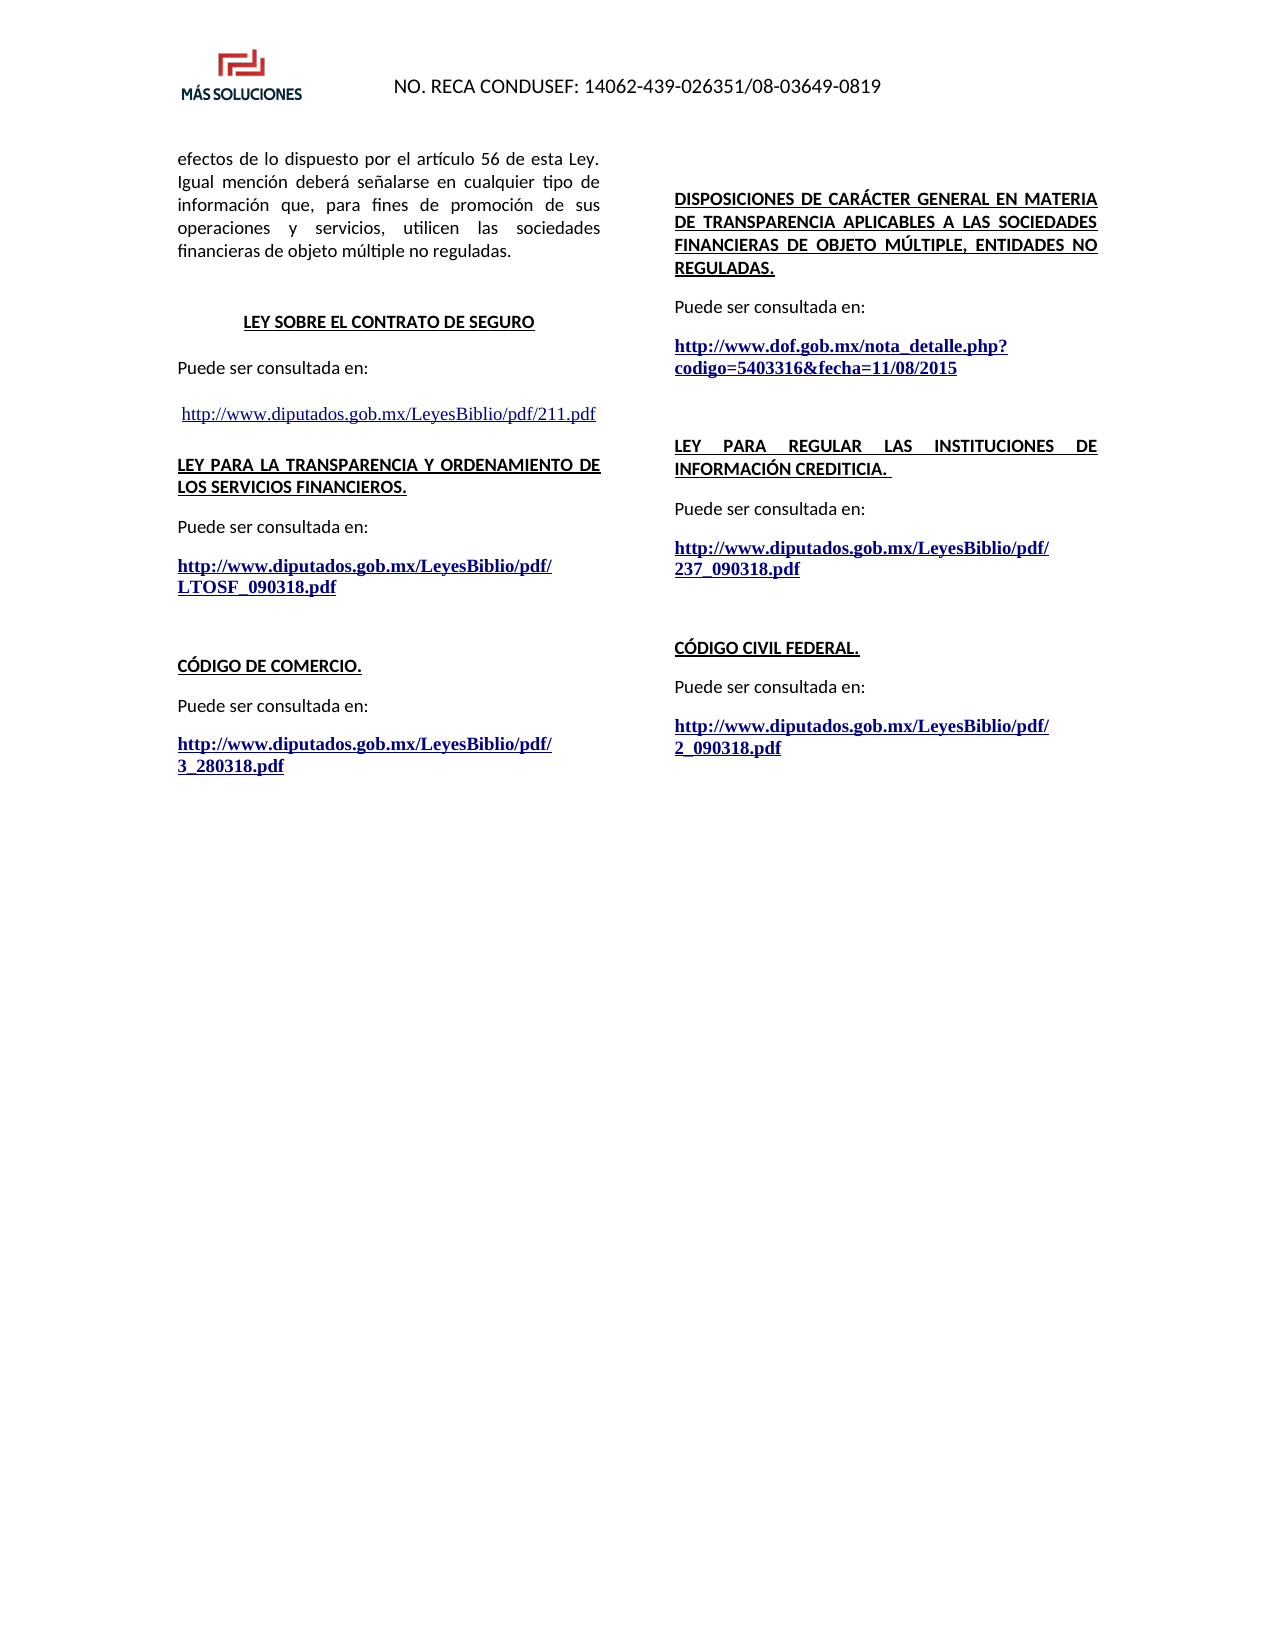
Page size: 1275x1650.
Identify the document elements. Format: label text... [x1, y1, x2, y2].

text efectos de lo dispuesto por el artículo 56 de esta Ley. Igual mención deberá señalarse en cualquier tipo de información que, para fines de promoción de sus operaciones y servicios, utilicen las sociedades financieras de objeto múltiple no reguladas. [177, 148, 601, 262]
text Puede ser consultada en: [177, 356, 601, 379]
text CÓDIGO DE COMERCIO. [177, 654, 601, 677]
text http://www.dof.gob.mx/nota_detalle.php?codigo=5403316&fecha=11/08/2015 [674, 335, 1098, 378]
text http://www.diputados.gob.mx/LeyesBiblio/pdf/LTOSF_090318.pdf [177, 555, 601, 598]
text DE TRANSPARENCIA APLICABLES A LAS SOCIEDADES [674, 208, 1098, 230]
text INFORMACIÓN CREDITICIA. [674, 455, 1098, 480]
text http://www.diputados.gob.mx/LeyesBiblio/pdf/211.pdf [177, 402, 601, 425]
text Puede ser consultada en: [674, 676, 1098, 698]
text Puede ser consultada en: [674, 497, 1098, 520]
text FINANCIERAS DE OBJETO MÚLTIPLE, ENTIDADES NO [674, 231, 1098, 253]
text Puede ser consultada en: [177, 694, 601, 717]
text LOS SERVICIOS FINANCIEROS. [177, 473, 601, 498]
text LEY PARA LA TRANSPARENCIA Y ORDENAMIENTO DE [177, 453, 601, 472]
text Puede ser consultada en: [674, 296, 1098, 318]
text http://www.diputados.gob.mx/LeyesBiblio/pdf/2_090318.pdf [674, 715, 1098, 758]
text CÓDIGO CIVIL FEDERAL. [674, 636, 1098, 659]
text http://www.diputados.gob.mx/LeyesBiblio/pdf/237_090318.pdf [674, 537, 1098, 580]
text Puede ser consultada en: [177, 515, 601, 538]
text REGULADAS. [674, 254, 1098, 279]
picture [179, 25, 305, 129]
text http://www.diputados.gob.mx/LeyesBiblio/pdf/3_280318.pdf [177, 733, 601, 776]
text LEY SOBRE EL CONTRATO DE SEGURO [177, 310, 601, 333]
text LEY PARA REGULAR LAS INSTITUCIONES DE [674, 434, 1098, 454]
text DISPOSICIONES DE CARÁCTER GENERAL EN MATERIA [674, 187, 1098, 207]
